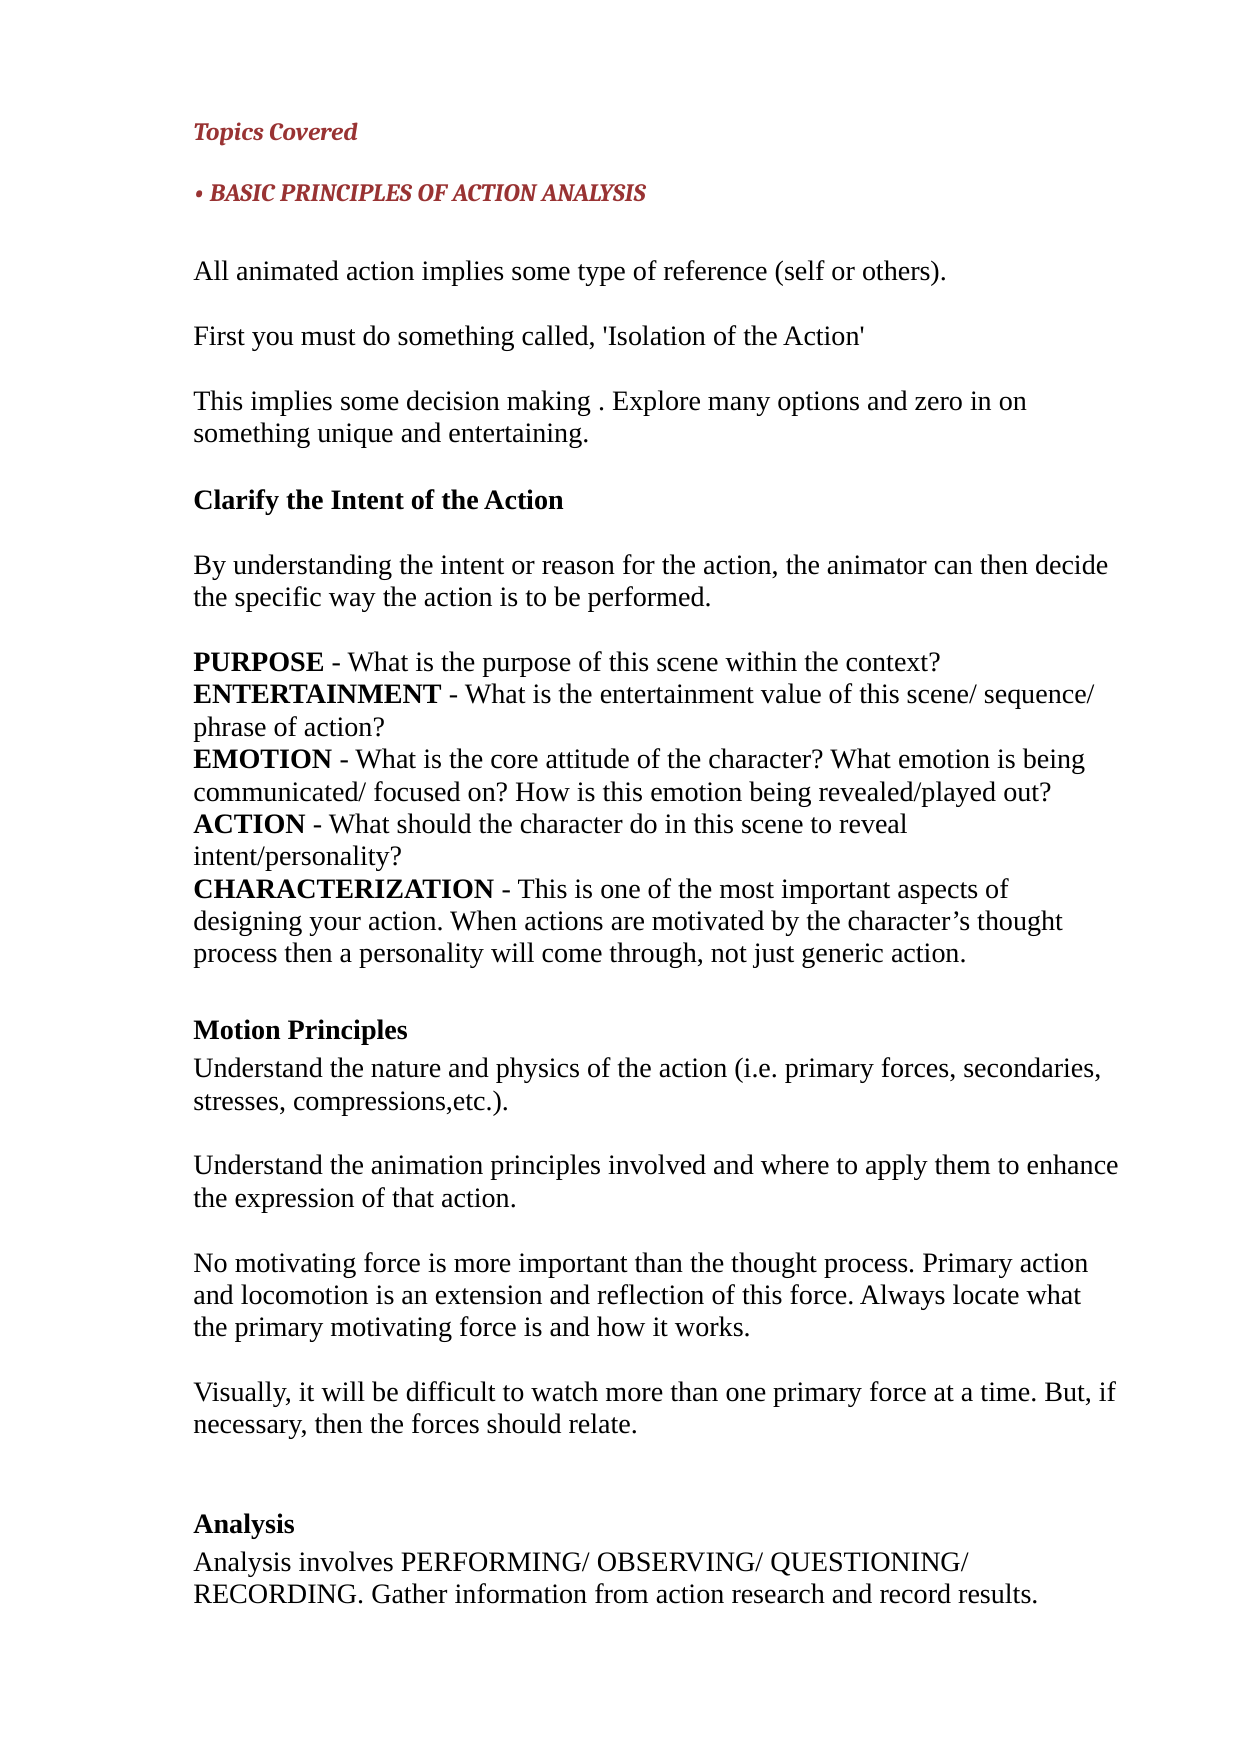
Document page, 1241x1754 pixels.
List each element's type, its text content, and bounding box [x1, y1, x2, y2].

text Understand the nature and physics of the action (i.e. primary forces, secondaries, stresses, compressions,etc.). Understand the animation principles involved and where to apply them to enhance the expression of that action. No motivating force is more important than the thought process. Primary action and locomotion is an extension and reflection of this force. Always locate what the primary motivating force is and how it works. Visually, it will be difficult to watch more than one primary force at a time. But, if necessary, then the forces should relate. [193, 1051, 1122, 1501]
text Analysis involves PERFORMING/ OBSERVING/ QUESTIONING/ RECORDING. Gather information from action research and record results. [193, 1545, 1122, 1610]
text All animated action implies some type of reference (self or others). First you must do something called, 'Isolation of the Action' This implies some decision making . Explore many options and zero in on something unique and entertaining. [193, 211, 1122, 448]
subtitle Topics Covered • BASIC PRINCIPLES OF ACTION ANALYSIS [193, 118, 1122, 208]
text Motion Principles [193, 1013, 1122, 1045]
text Clarify the Intent of the Action By understanding the intent or reason for the action, the animator can then decide the specific way the action is to be performed. PURPOSE - What is the purpose of this scene within the context? ENTERTAINMENT - What is the entertainment value of this scene/ sequence/ phrase of action? EMOTION - What is the core attitude of the character? What emotion is being communicated/ focused on? How is this emotion being revealed/played out? ACTION - What should the character do in this scene to reveal intent/personality? CHARACTERIZATION - This is one of the most important aspects of designing your action. When actions are motivated by the character’s thought process then a personality will come through, not just generic action. [193, 483, 1122, 969]
text Analysis [193, 1507, 1122, 1539]
